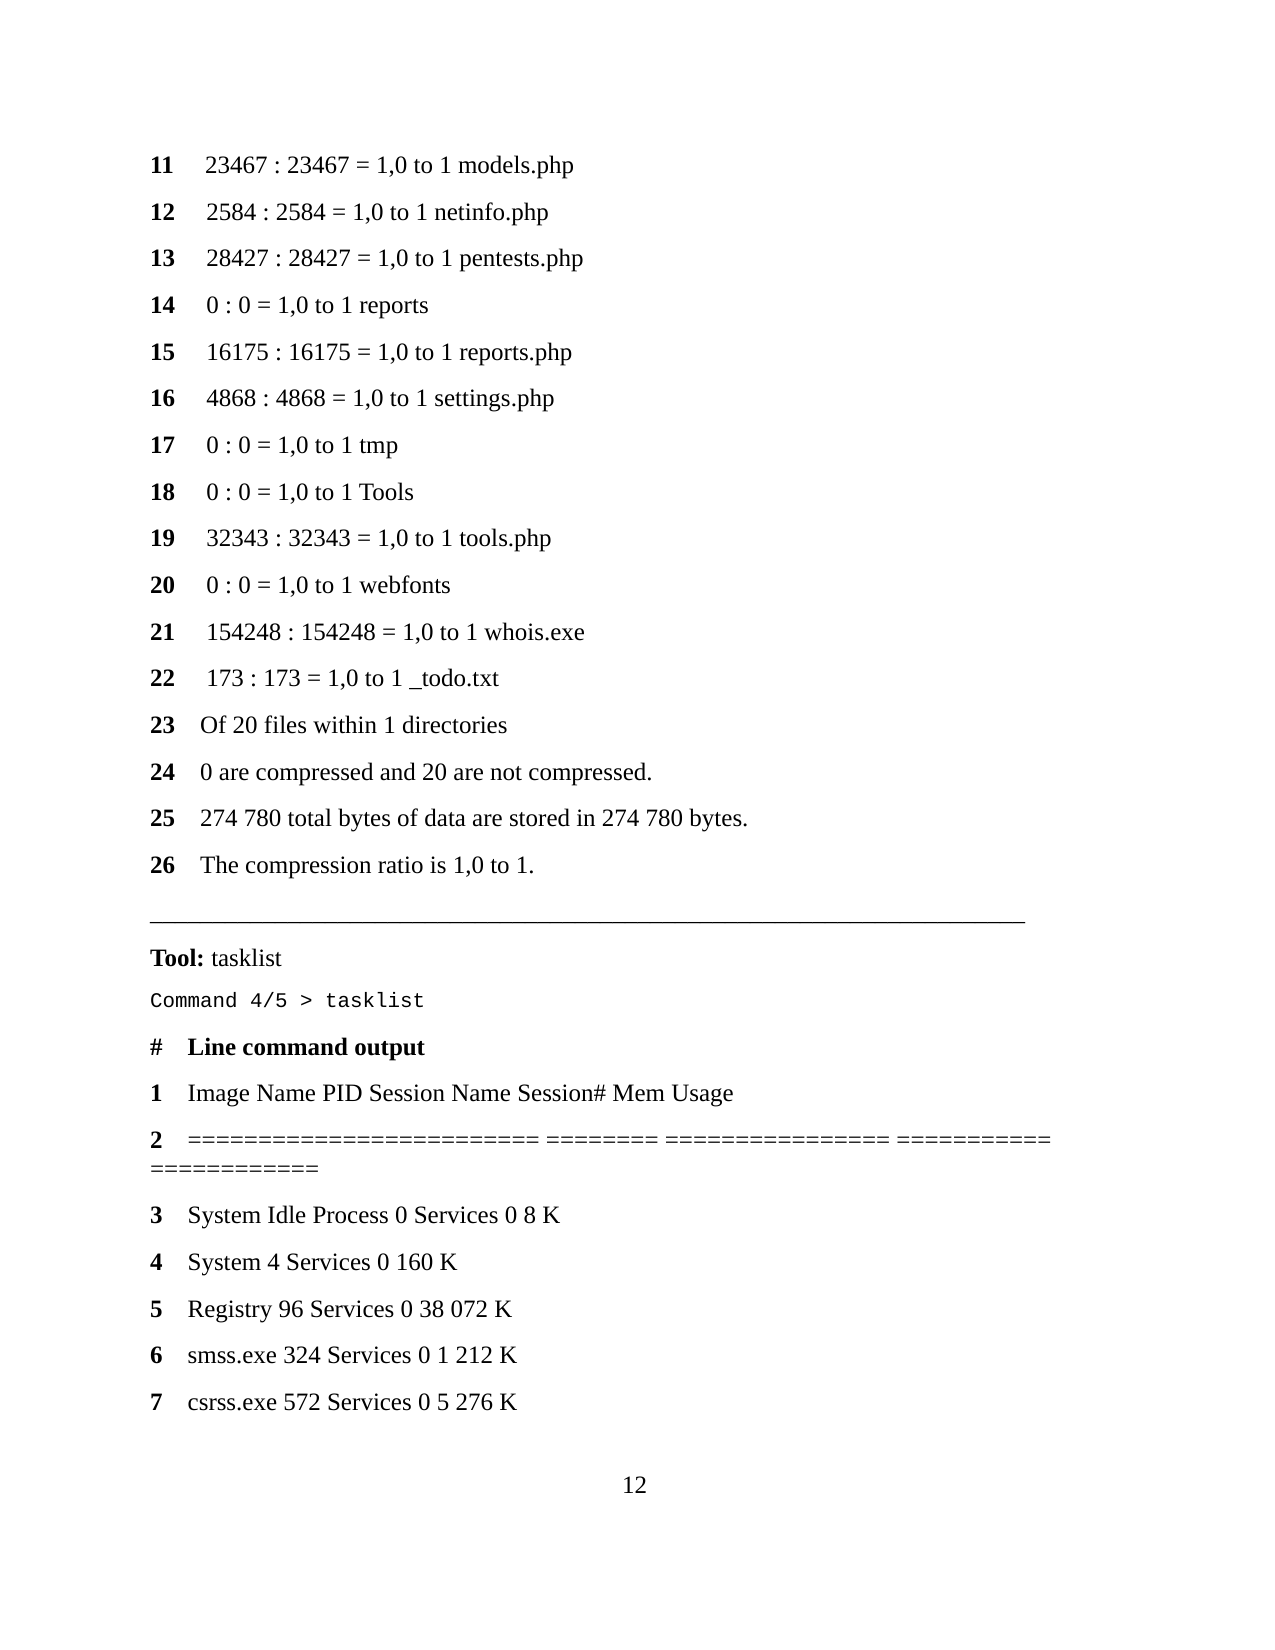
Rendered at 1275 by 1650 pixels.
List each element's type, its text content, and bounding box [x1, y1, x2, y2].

text 6 smss.exe 324 Services 0 1 212 K [150, 1340, 1125, 1369]
text 13 28427 : 28427 = 1,0 to 1 pentests.php [150, 243, 1125, 272]
text 24 0 are compressed and 20 are not compressed. [150, 757, 1125, 785]
text 14 0 : 0 = 1,0 to 1 reports [150, 290, 1125, 319]
text Command 4/5 > tasklist [150, 990, 1125, 1014]
text ______________________________________________________________________ [150, 897, 1125, 925]
text 23 Of 20 files within 1 directories [150, 710, 1125, 739]
text # Line command output [150, 1032, 1125, 1060]
text 21 154248 : 154248 = 1,0 to 1 whois.exe [150, 617, 1125, 645]
text 15 16175 : 16175 = 1,0 to 1 reports.php [150, 337, 1125, 365]
text 2 ========================= ======== ================ =========== ============ [150, 1125, 1125, 1182]
text 16 4868 : 4868 = 1,0 to 1 settings.php [150, 383, 1125, 412]
text 7 csrss.exe 572 Services 0 5 276 K [150, 1387, 1125, 1416]
text Tool: tasklist [150, 943, 1125, 972]
text 19 32343 : 32343 = 1,0 to 1 tools.php [150, 523, 1125, 552]
text 20 0 : 0 = 1,0 to 1 webfonts [150, 570, 1125, 599]
text 18 0 : 0 = 1,0 to 1 Tools [150, 477, 1125, 505]
text 3 System Idle Process 0 Services 0 8 K [150, 1200, 1125, 1229]
text 26 The compression ratio is 1,0 to 1. [150, 850, 1125, 879]
text 22 173 : 173 = 1,0 to 1 _todo.txt [150, 663, 1125, 692]
text 11 23467 : 23467 = 1,0 to 1 models.php [150, 150, 1125, 179]
text 1 Image Name PID Session Name Session# Mem Usage [150, 1078, 1125, 1107]
text 17 0 : 0 = 1,0 to 1 tmp [150, 430, 1125, 459]
text 12 2584 : 2584 = 1,0 to 1 netinfo.php [150, 197, 1125, 225]
text 25 274 780 total bytes of data are stored in 274 780 bytes. [150, 803, 1125, 832]
text 5 Registry 96 Services 0 38 072 K [150, 1294, 1125, 1322]
text 4 System 4 Services 0 160 K [150, 1247, 1125, 1276]
